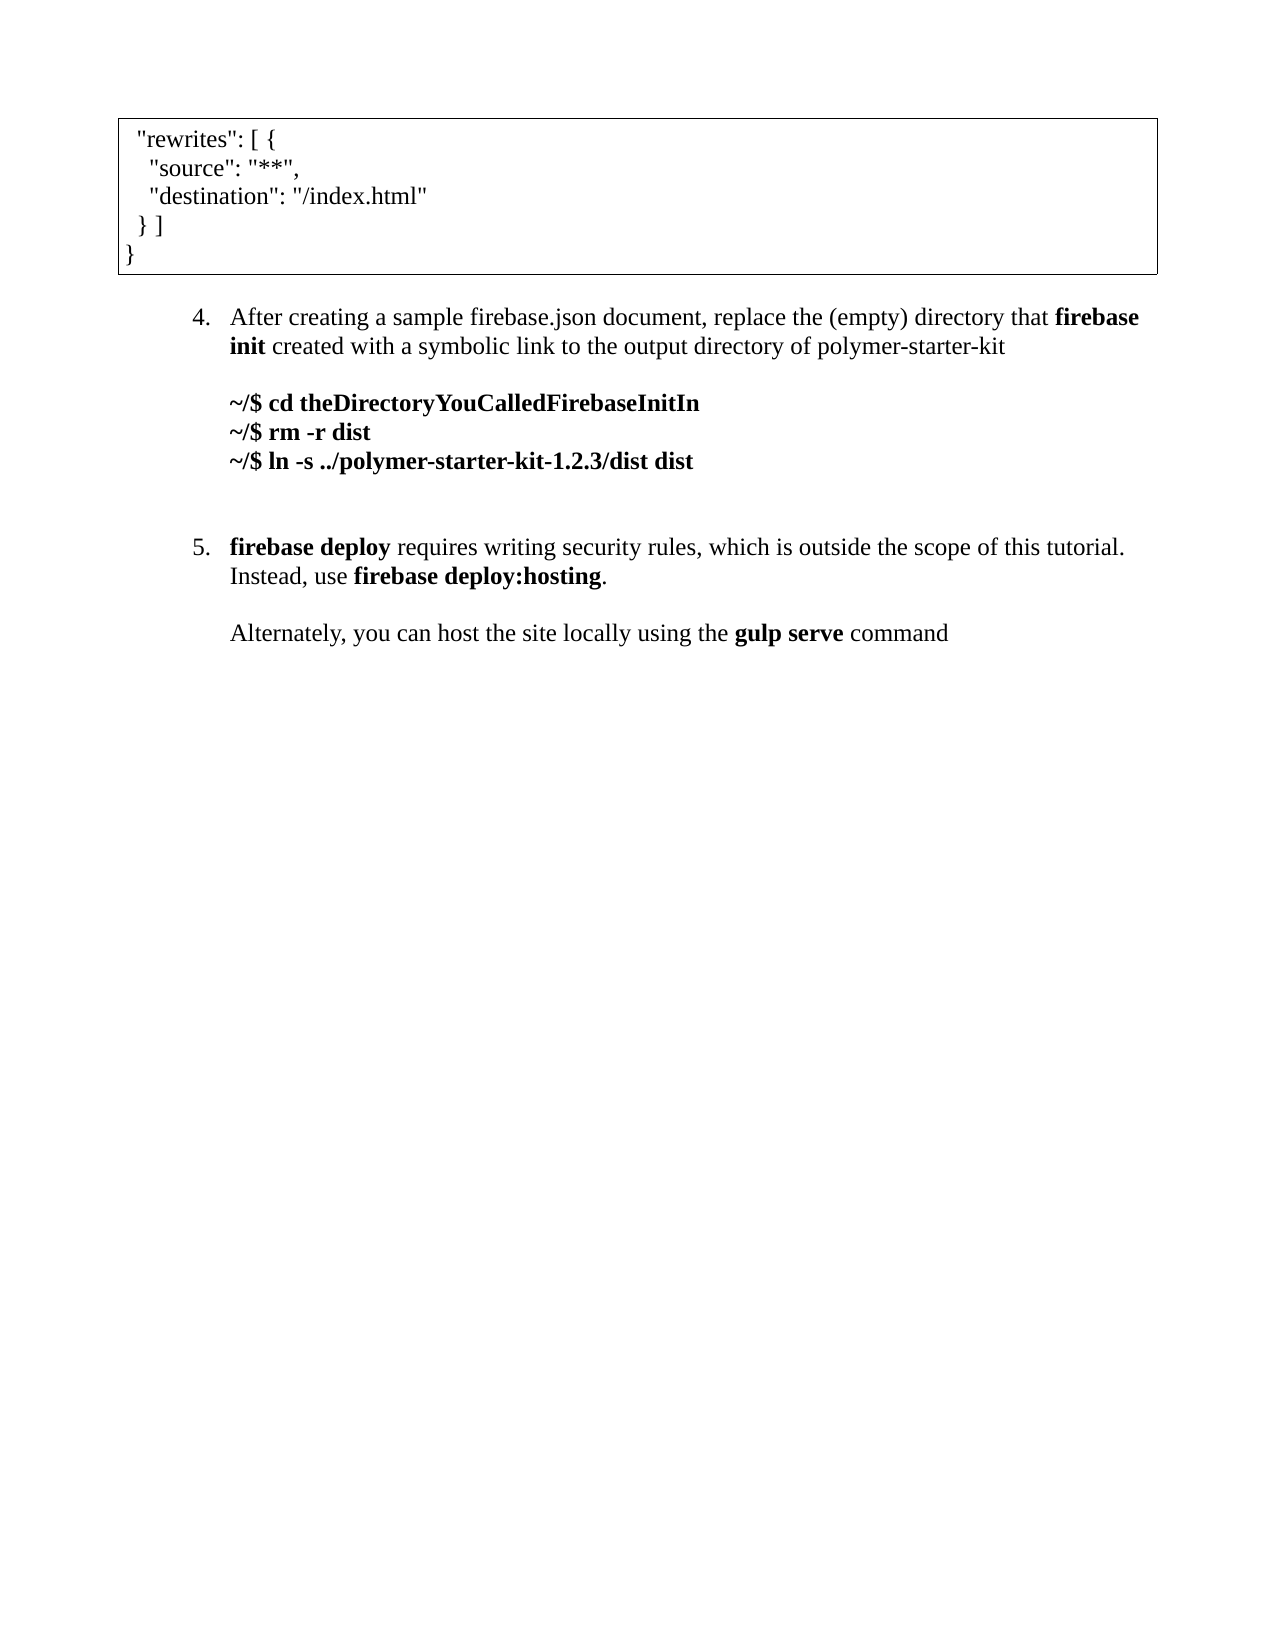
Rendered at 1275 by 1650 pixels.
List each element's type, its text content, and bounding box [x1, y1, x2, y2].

list firebase deploy requires writing security rules, which is outside the scope of this tutorial. Instead, use firebase deploy:hosting. [192, 532, 1157, 590]
list ~/$ rm -r dist [192, 417, 1157, 446]
list After creating a sample firebase.json document, replace the (empty) directory that firebase init created with a symbolic link to the output directory of polymer-starter-kit [192, 302, 1157, 360]
list ~/$ cd theDirectoryYouCalledFirebaseInitIn [192, 388, 1157, 417]
table_header "rewrites": [ { "source": "**", "destination": "/index.html" } ] } [119, 119, 1157, 273]
list ~/$ ln -s ../polymer-starter-kit-1.2.3/dist dist [192, 446, 1157, 475]
list Alternately, you can host the site locally using the gulp serve command [192, 618, 1157, 647]
